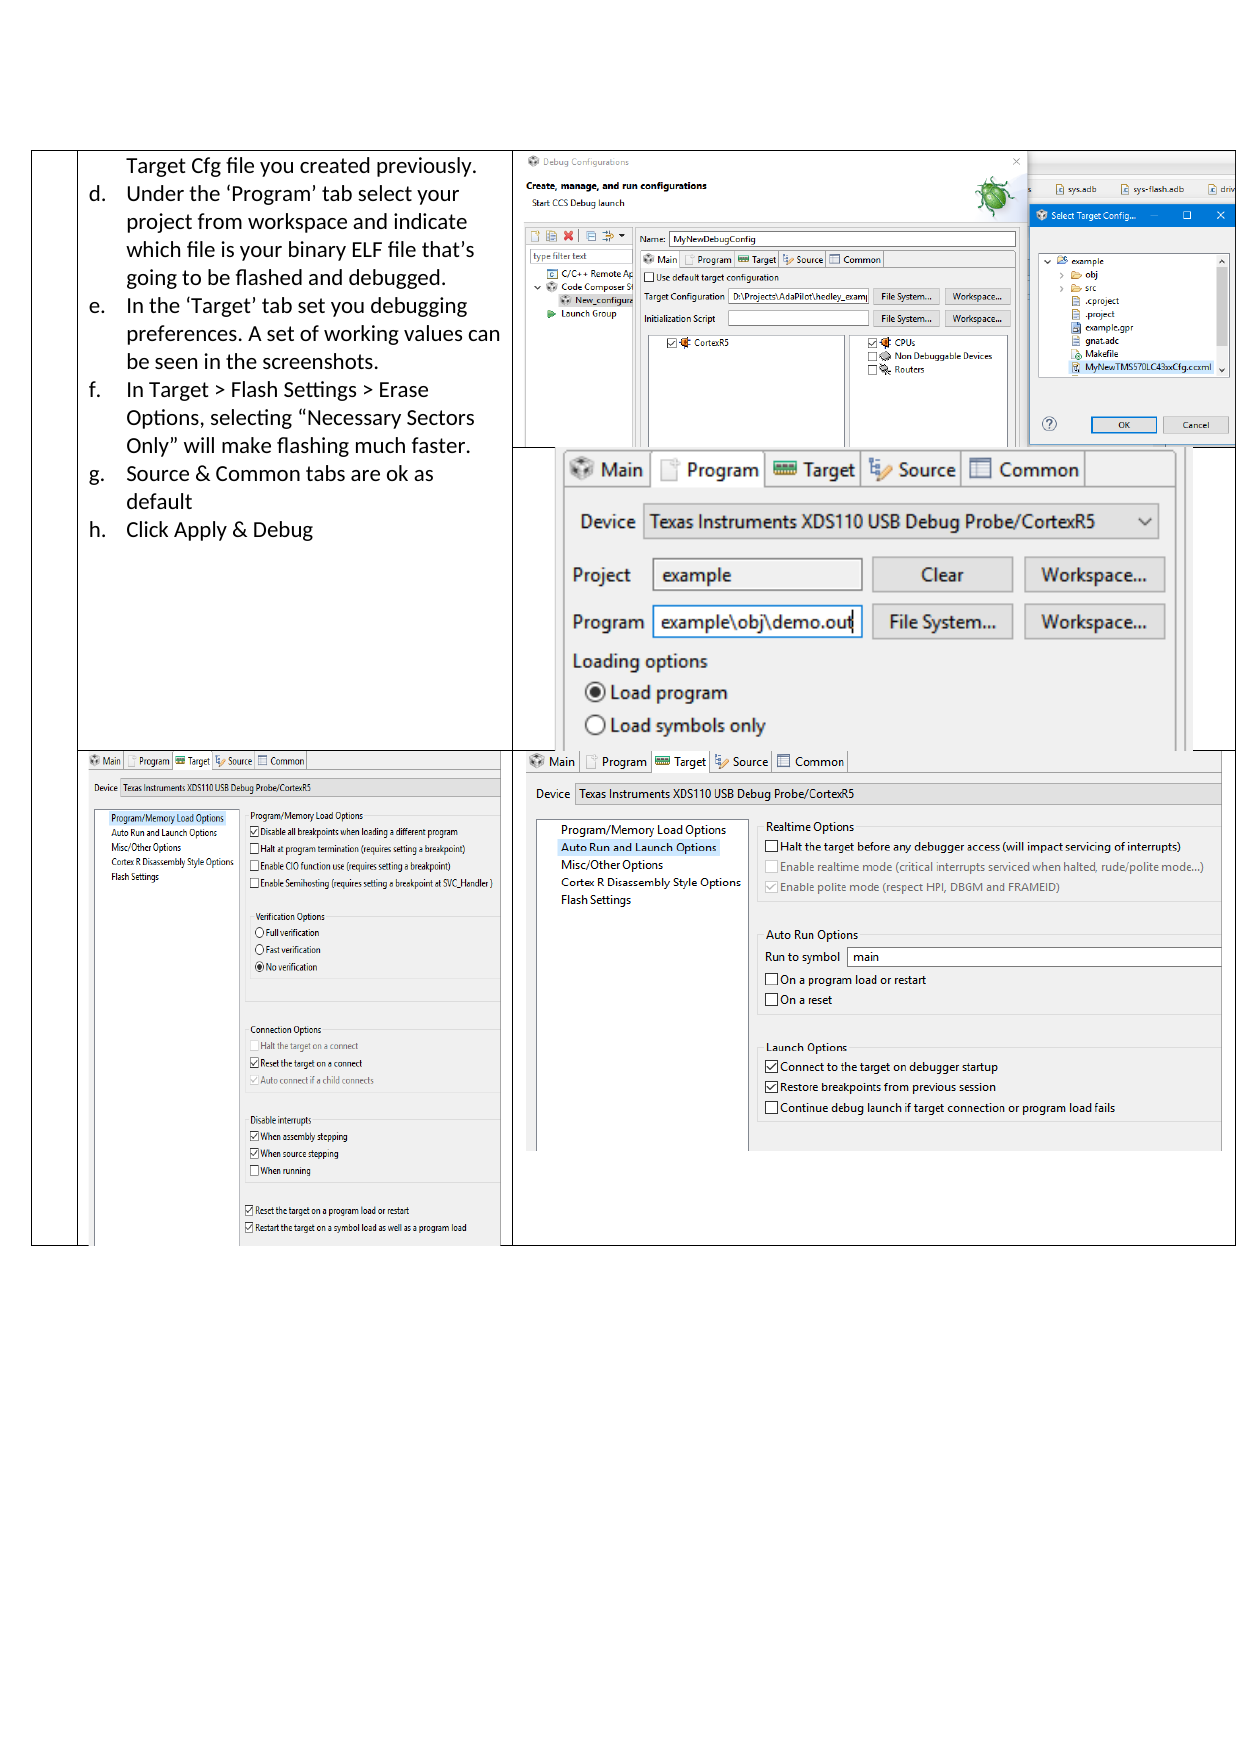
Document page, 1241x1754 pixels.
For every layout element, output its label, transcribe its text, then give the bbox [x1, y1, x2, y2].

table_cell Create CCS Project Debug Configuration: Click the Debug Menu Button > Debug Configurations … Create a new CCS Debug Configuration Under the ‘Main’ tab, in the Target Configuration field, select the CCS Target Cfg file you created previously. Under the ‘Program’ tab select your project from workspace and indicate which file is your binary ELF file that’s going to be flashed and debugged. In the ‘Target’ tab set you debugging preferences. A set of working values can be seen in the screenshots. In Target > Flash Settings > Erase Options, selecting “Necessary Sectors Only” will make flashing much faster. Source & Common tabs are ok as default Click Apply & Debug [78, 151, 512, 750]
table_cell [513, 448, 554, 750]
table_cell [32, 151, 77, 1245]
table_cell [78, 751, 88, 1245]
table_cell [513, 751, 1235, 1245]
table_cell [513, 151, 523, 447]
table_cell [501, 751, 512, 1245]
table_cell [1193, 448, 1235, 750]
